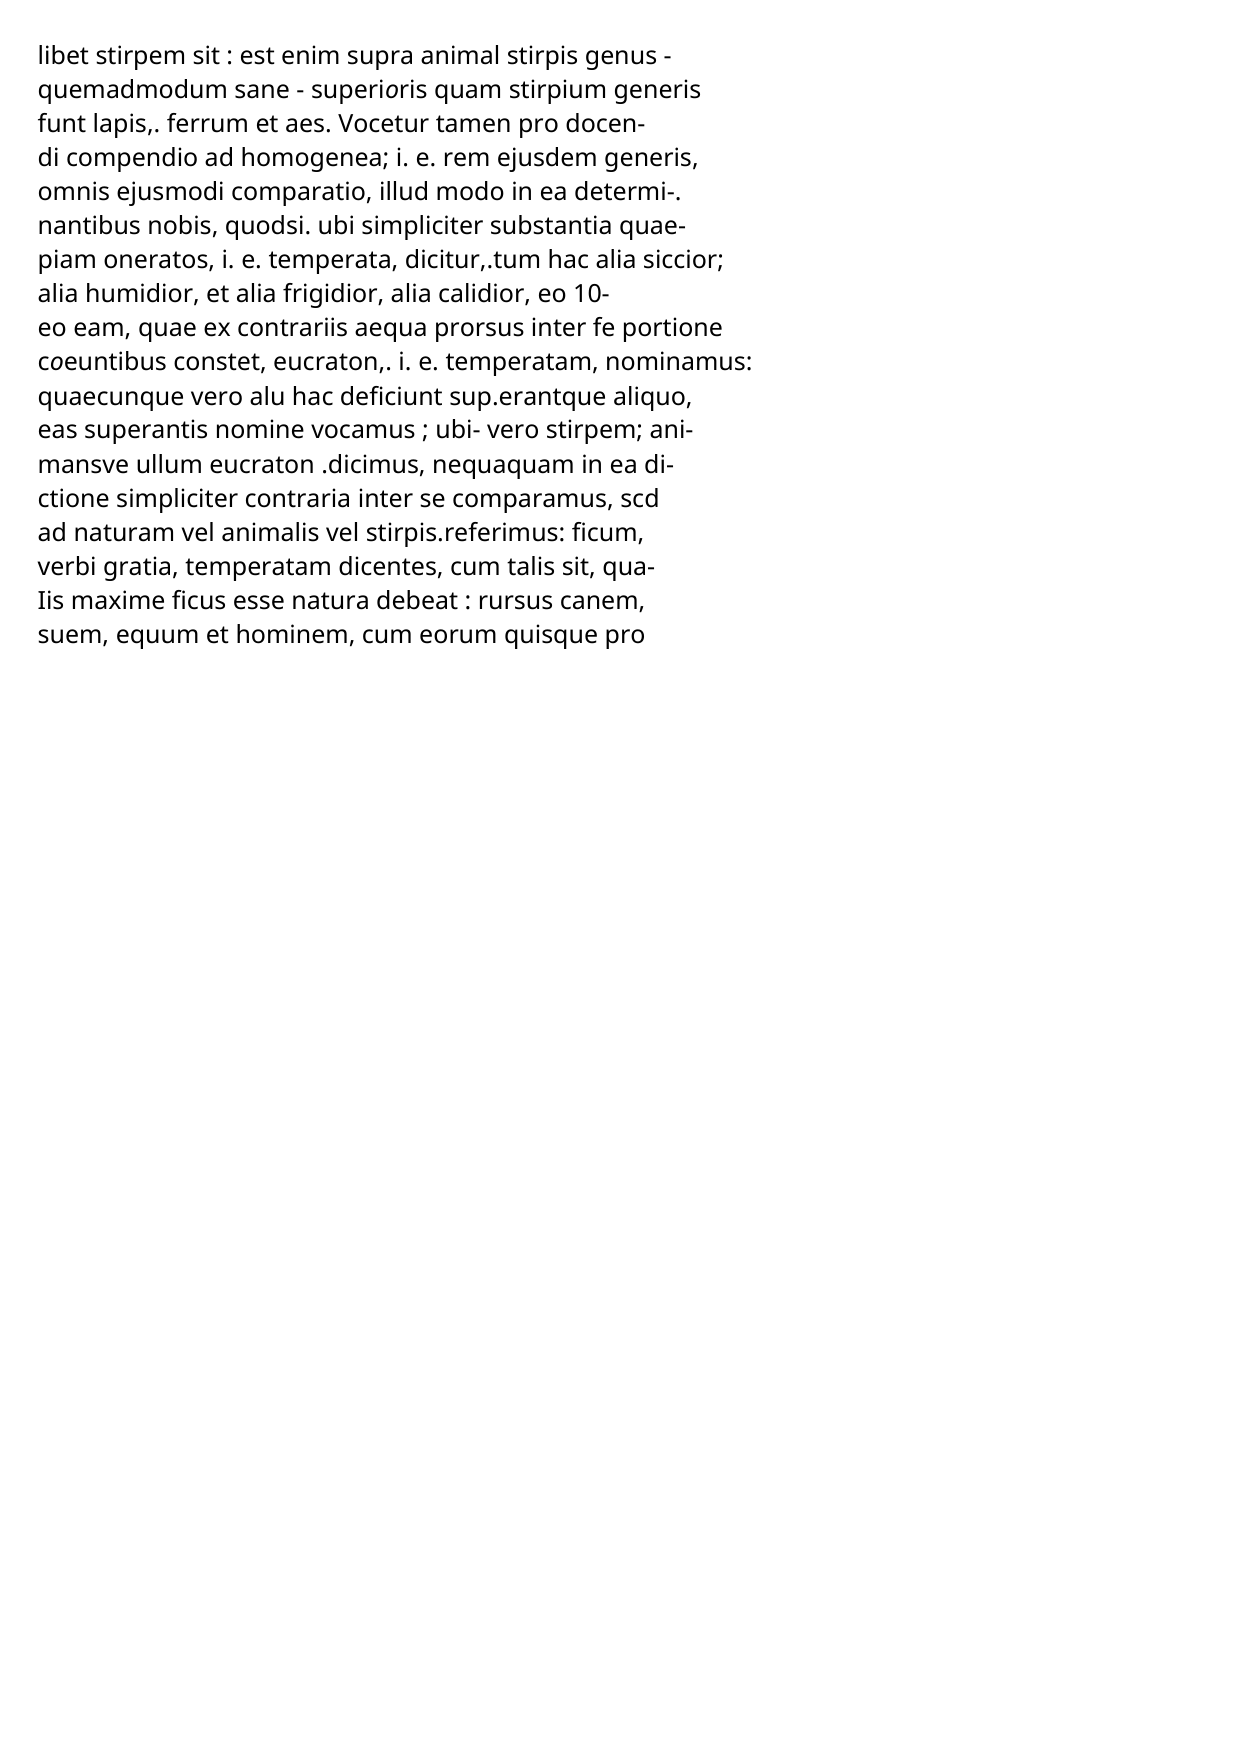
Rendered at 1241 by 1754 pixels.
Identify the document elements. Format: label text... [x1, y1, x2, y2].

text libet stirpem sit : est enim supra animal stirpis genus - quemadmodum sane - superioris quam stirpium generis funt lapis,. ferrum et aes. Vocetur tamen pro docen- di compendio ad homogenea; i. e. rem ejusdem generis, omnis ejusmodi comparatio, illud modo in ea determi-. nantibus nobis, quodsi. ubi simpliciter substantia quae- piam oneratos, i. e. temperata, dicitur,.tum hac alia siccior; alia humidior, et alia frigidior, alia calidior, eo 10- eo eam, quae ex contrariis aequa prorsus inter fe portione coeuntibus constet, eucraton,. i. e. temperatam, nominamus: quaecunque vero alu hac deficiunt sup.erantque aliquo, eas superantis nomine vocamus ; ubi- vero stirpem; ani- mansve ullum eucraton .dicimus, nequaquam in ea di- ctione simpliciter contraria inter se comparamus, scd ad naturam vel animalis vel stirpis.referimus: ficum, verbi gratia, temperatam dicentes, cum talis sit, qua- Iis maxime ficus esse natura debeat : rursus canem, suem, equum et hominem, cum eorum quisque pro [37, 37, 1203, 651]
